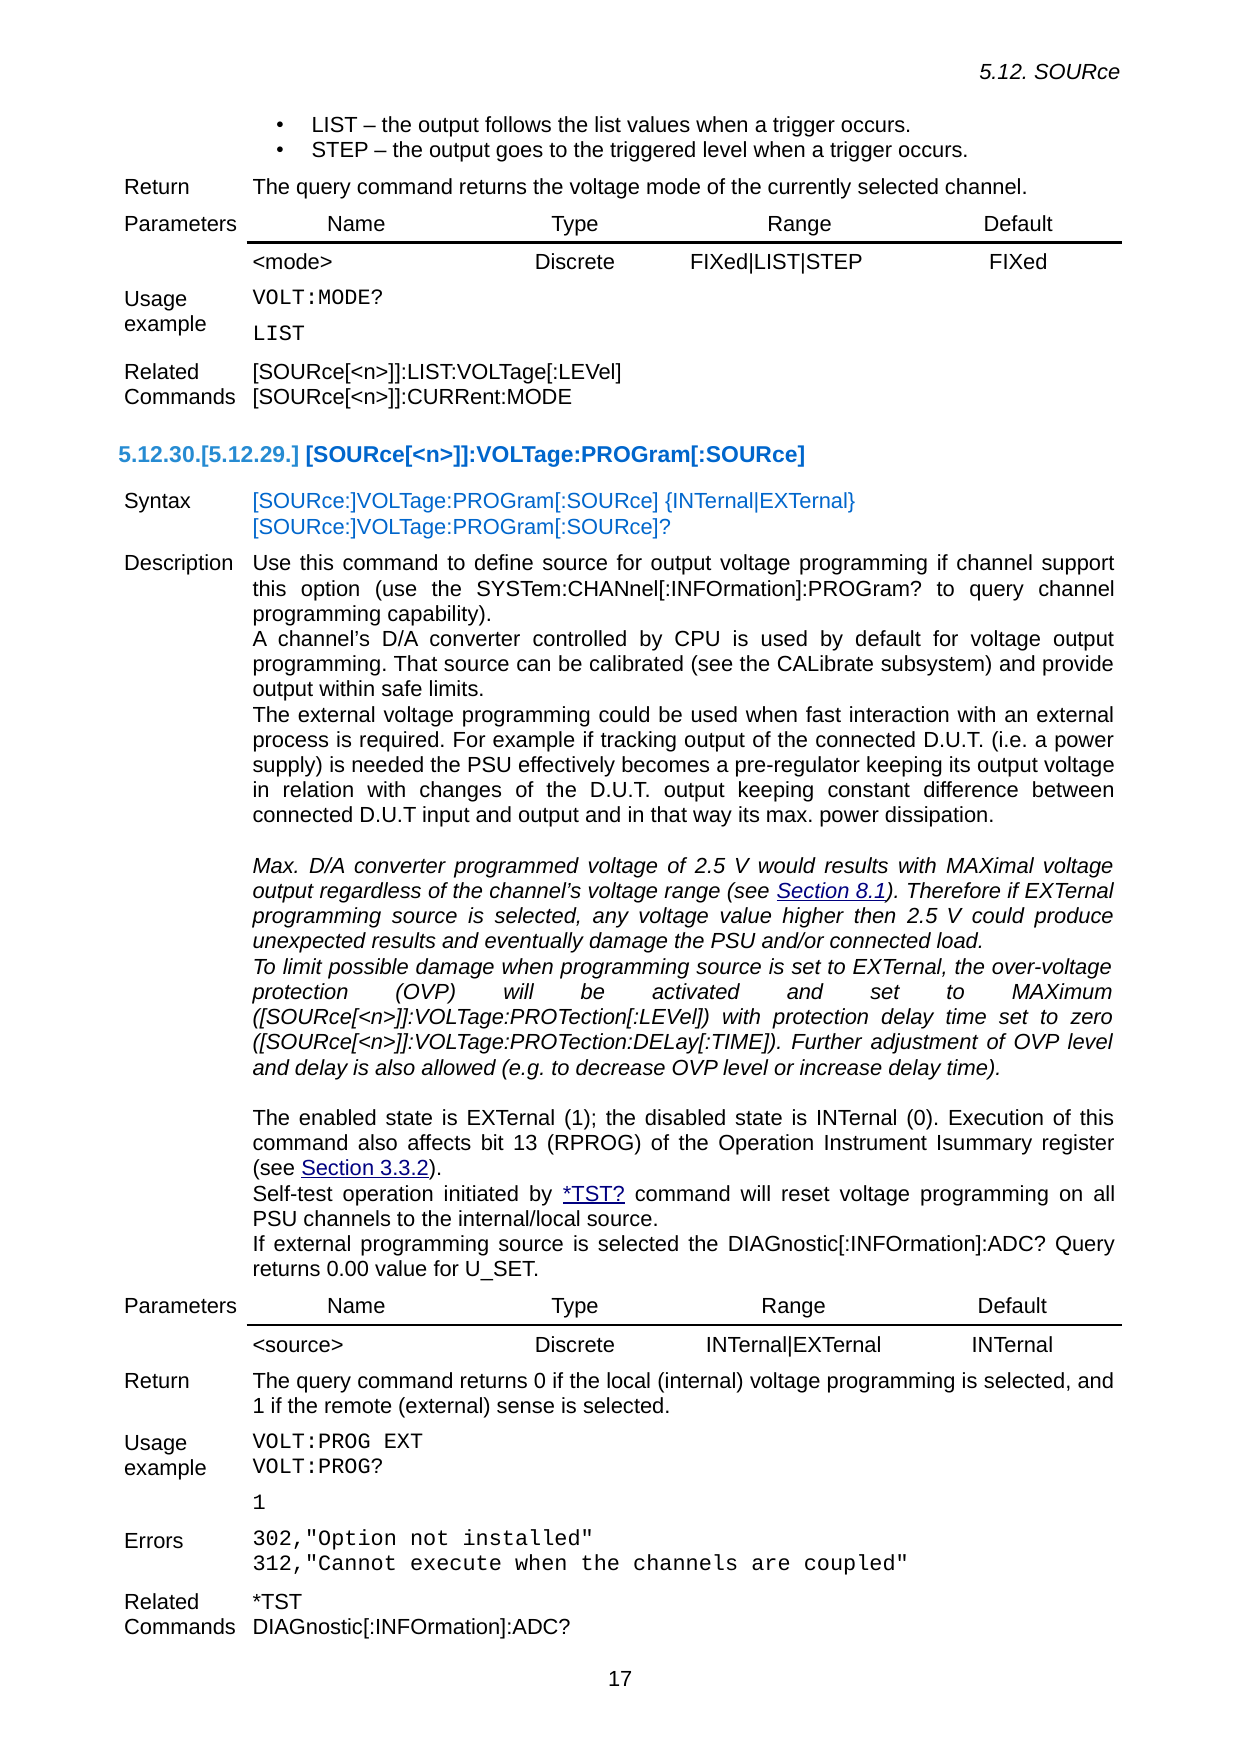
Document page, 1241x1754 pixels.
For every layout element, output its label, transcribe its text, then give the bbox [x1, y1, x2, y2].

table_cell This command determines what happens to the output voltage when the transient system is initiated and triggered: FIXed – the output current remains at the immediate value LIST – the output follows the list values when a trigger occurs. STEP – the output goes to the triggered level when a trigger occurs. [247, 106, 1122, 168]
table_cell The query command returns 0 if the local (internal) voltage programming is selected, and 1 if the remote (external) sense is selected. [247, 1363, 1122, 1424]
table_cell VOLT:PROG EXT VOLT:PROG? 1 [247, 1424, 1122, 1522]
table_cell INTernal [903, 1326, 1122, 1362]
table_cell Range [684, 205, 914, 241]
table_cell FIXed [914, 244, 1122, 280]
table_cell VOLT:MODE? LIST [247, 280, 1122, 353]
table_cell Discrete [465, 244, 684, 280]
table_cell Return [118, 1363, 247, 1424]
table_cell Default [914, 205, 1122, 241]
table_cell Return [118, 168, 247, 205]
subtitle [SOURce[<n>]]:VOLTage:PROGram[:SOURce] [118, 441, 1122, 468]
table_cell Related Commands [118, 1583, 247, 1645]
table_cell Default [903, 1287, 1122, 1324]
table_header Syntax [118, 483, 247, 544]
table_cell Type [465, 205, 684, 241]
table_cell [118, 106, 247, 168]
table_cell Usage example [118, 280, 247, 353]
table_cell Related Commands [118, 353, 247, 415]
table_cell 302,"Option not installed" 312,"Cannot execute when the channels are coupled" [247, 1522, 1122, 1583]
table_cell Usage example [118, 1424, 247, 1522]
table_cell Parameters [118, 1287, 247, 1362]
table_cell FIXed|LIST|STEP [684, 244, 914, 280]
table_cell Errors [118, 1522, 247, 1583]
table_cell Range [684, 1287, 903, 1324]
table_cell <source> [247, 1326, 465, 1362]
table_cell Name [247, 1287, 465, 1324]
table_cell <mode> [247, 244, 465, 280]
table_header [SOURce:]VOLTage:PROGram[:SOURce] {INTernal|EXTernal} [SOURce:]VOLTage:PROGram[:SOURce]? [247, 483, 1122, 544]
table_cell Discrete [465, 1326, 684, 1362]
table_cell *TST DIAGnostic[:INFOrmation]:ADC? [247, 1583, 1122, 1645]
table_cell The query command returns the voltage mode of the currently selected channel. [247, 168, 1122, 205]
table_cell Use this command to define source for output voltage programming if channel support this option (use the SYSTem:CHANnel[:INFOrmation]:PROGram? to query channel programming capability). A channel’s D/A converter controlled by CPU is used by default for voltage output programming. That source can be calibrated (see the CALibrate subsystem) and provide output within safe limits. The external voltage programming could be used when fast interaction with an external process is required. For example if tracking output of the connected D.U.T. (i.e. a power supply) is needed the PSU effectively becomes a pre-regulator keeping its output voltage in relation with changes of the D.U.T. output keeping constant difference between connected D.U.T input and output and in that way its max. power dissipation. Max. D/A converter programmed voltage of 2.5 V would results with MAXimal voltage output regardless of the channel’s voltage range (see Section 8.1). Therefore if EXTernal programming source is selected, any voltage value higher then 2.5 V could produce unexpected results and eventually damage the PSU and/or connected load. To limit possible damage when programming source is set to EXTernal, the over-voltage protection (OVP) will be activated and set to MAXimum ([SOURce[<n>]]:VOLTage:PROTection[:LEVel]) with protection delay time set to zero ([SOURce[<n>]]:VOLTage:PROTection:DELay[:TIME]). Further adjustment of OVP level and delay is also allowed (e.g. to decrease OVP level or increase delay time). The enabled state is EXTernal (1); the disabled state is INTernal (0). Execution of this command also affects bit 13 (RPROG) of the Operation Instrument Isummary register (see Section 3.3.2). Self-test operation initiated by *TST? command will reset voltage programming on all PSU channels to the internal/local source. If external programming source is selected the DIAGnostic[:INFOrmation]:ADC? Query returns 0.00 value for U_SET. [247, 545, 1122, 1287]
table_cell [SOURce[<n>]]:LIST:VOLTage[:LEVel] [SOURce[<n>]]:CURRent:MODE [247, 353, 1122, 415]
table_cell INTernal|EXTernal [684, 1326, 903, 1362]
table_cell Type [465, 1287, 684, 1324]
table_cell Description [118, 545, 247, 1287]
table_cell Name [247, 205, 465, 241]
table_cell Parameters [118, 205, 247, 280]
